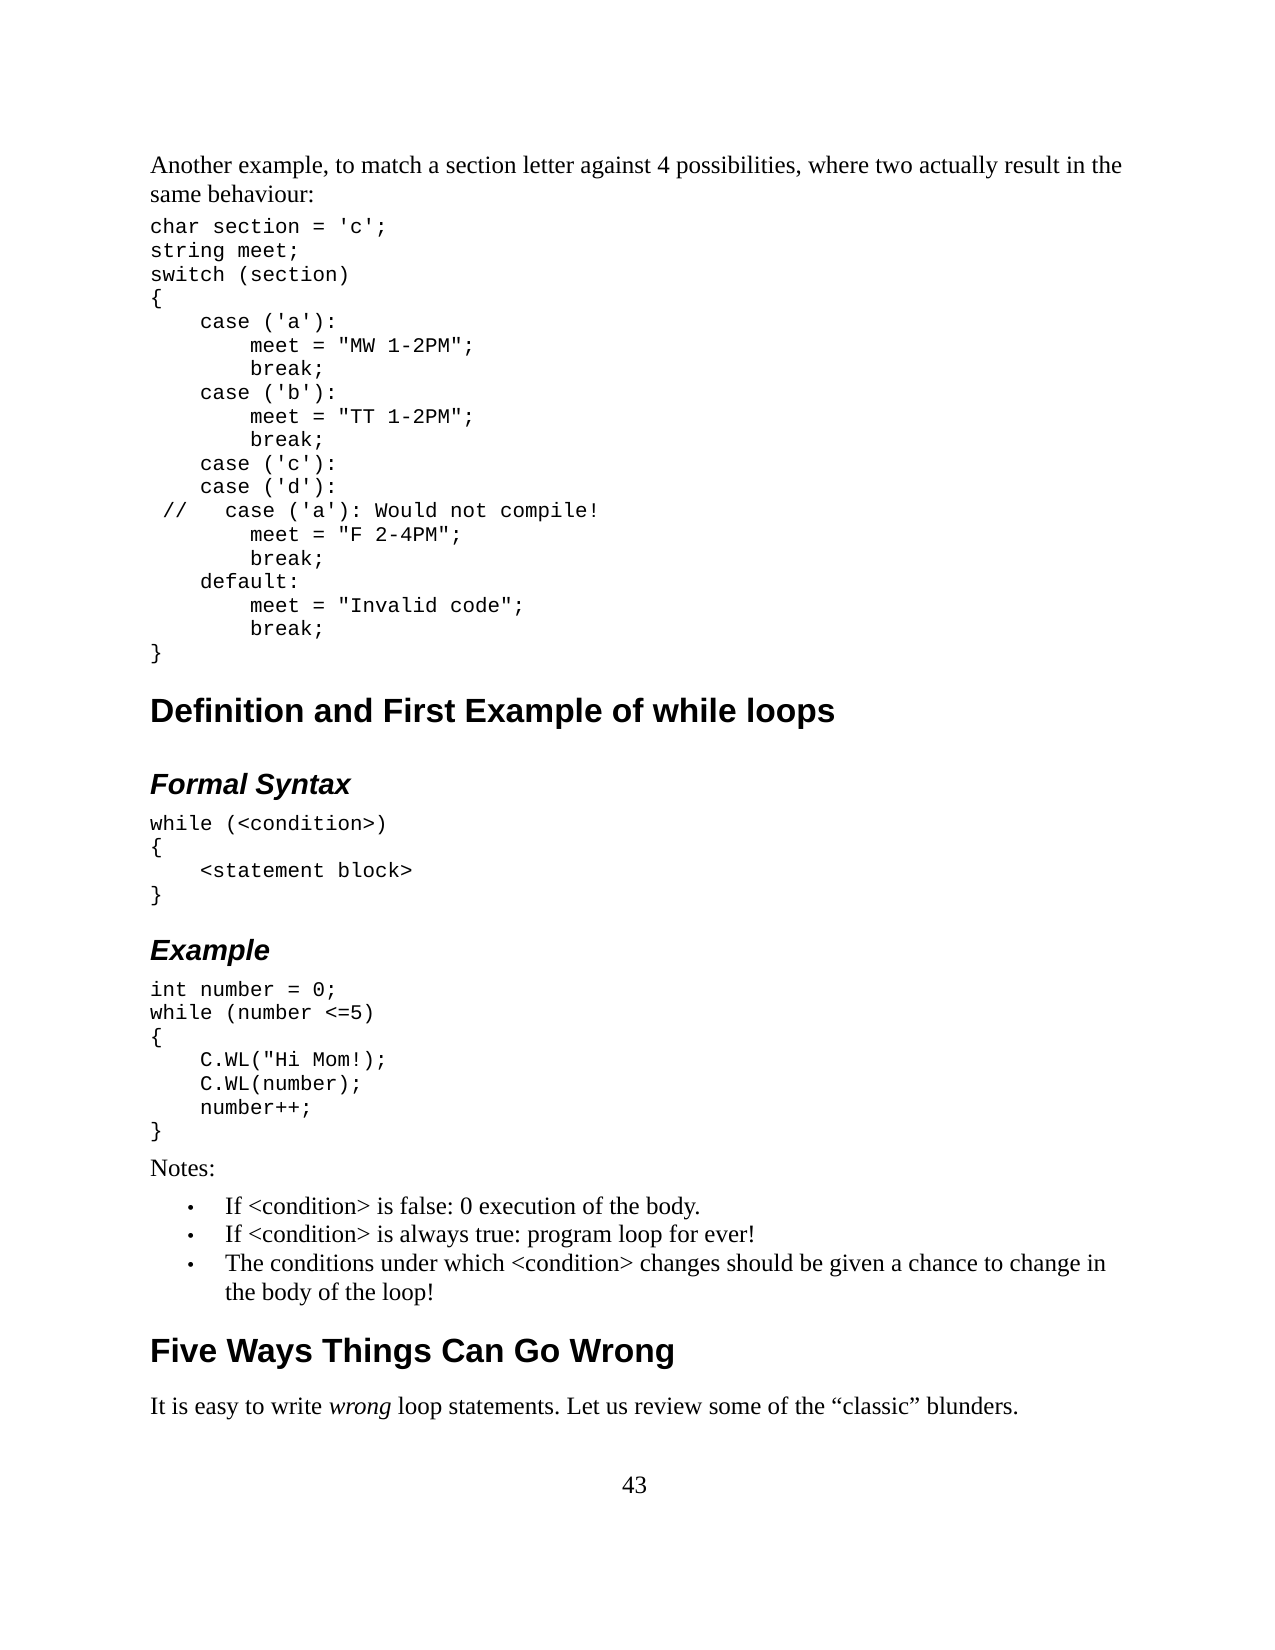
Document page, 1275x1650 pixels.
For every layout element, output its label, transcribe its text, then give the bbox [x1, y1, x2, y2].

text meet = "Invalid code"; [150, 595, 1125, 618]
text number++; [150, 1097, 1125, 1120]
text meet = "F 2-4PM"; [150, 524, 1125, 547]
text case ('c'): [150, 453, 1125, 477]
text // case ('a'): Would not compile! [150, 500, 1125, 524]
text It is easy to write wrong loop statements. Let us review some of the “classic” blunders. [150, 1391, 1125, 1419]
list If <condition> is false: 0 execution of the body. [187, 1191, 1125, 1219]
subtitle Example [150, 932, 1125, 966]
text case ('b'): [150, 382, 1125, 406]
text } [150, 642, 1125, 666]
text } [150, 884, 1125, 907]
text break; [150, 429, 1125, 453]
text Notes: [150, 1153, 1125, 1182]
text <statement block> [150, 860, 1125, 884]
subtitle Five Ways Things Can Go Wrong [150, 1331, 1125, 1369]
text } [150, 1120, 1125, 1144]
text break; [150, 618, 1125, 642]
text case ('d'): [150, 477, 1125, 500]
text { [150, 287, 1125, 311]
text while (<condition>) [150, 813, 1125, 837]
text break; [150, 358, 1125, 382]
text switch (section) [150, 264, 1125, 287]
text string meet; [150, 240, 1125, 264]
text C.WL("Hi Mom!); [150, 1049, 1125, 1073]
subtitle Definition and First Example of while loops [150, 691, 1125, 729]
subtitle Formal Syntax [150, 767, 1125, 800]
text meet = "TT 1-2PM"; [150, 406, 1125, 429]
text C.WL(number); [150, 1073, 1125, 1097]
text { [150, 1026, 1125, 1049]
text char section = 'c'; [150, 216, 1125, 240]
text case ('a'): [150, 311, 1125, 335]
text default: [150, 571, 1125, 595]
text while (number <=5) [150, 1002, 1125, 1026]
text { [150, 837, 1125, 860]
text Another example, to match a section letter against 4 possibilities, where two actually result in the same behaviour: [150, 150, 1125, 207]
list If <condition> is always true: program loop for ever! [187, 1219, 1125, 1248]
text break; [150, 547, 1125, 571]
list The conditions under which <condition> changes should be given a chance to change in the body of the loop! [187, 1248, 1125, 1306]
text int number = 0; [150, 978, 1125, 1002]
text meet = "MW 1-2PM"; [150, 335, 1125, 358]
